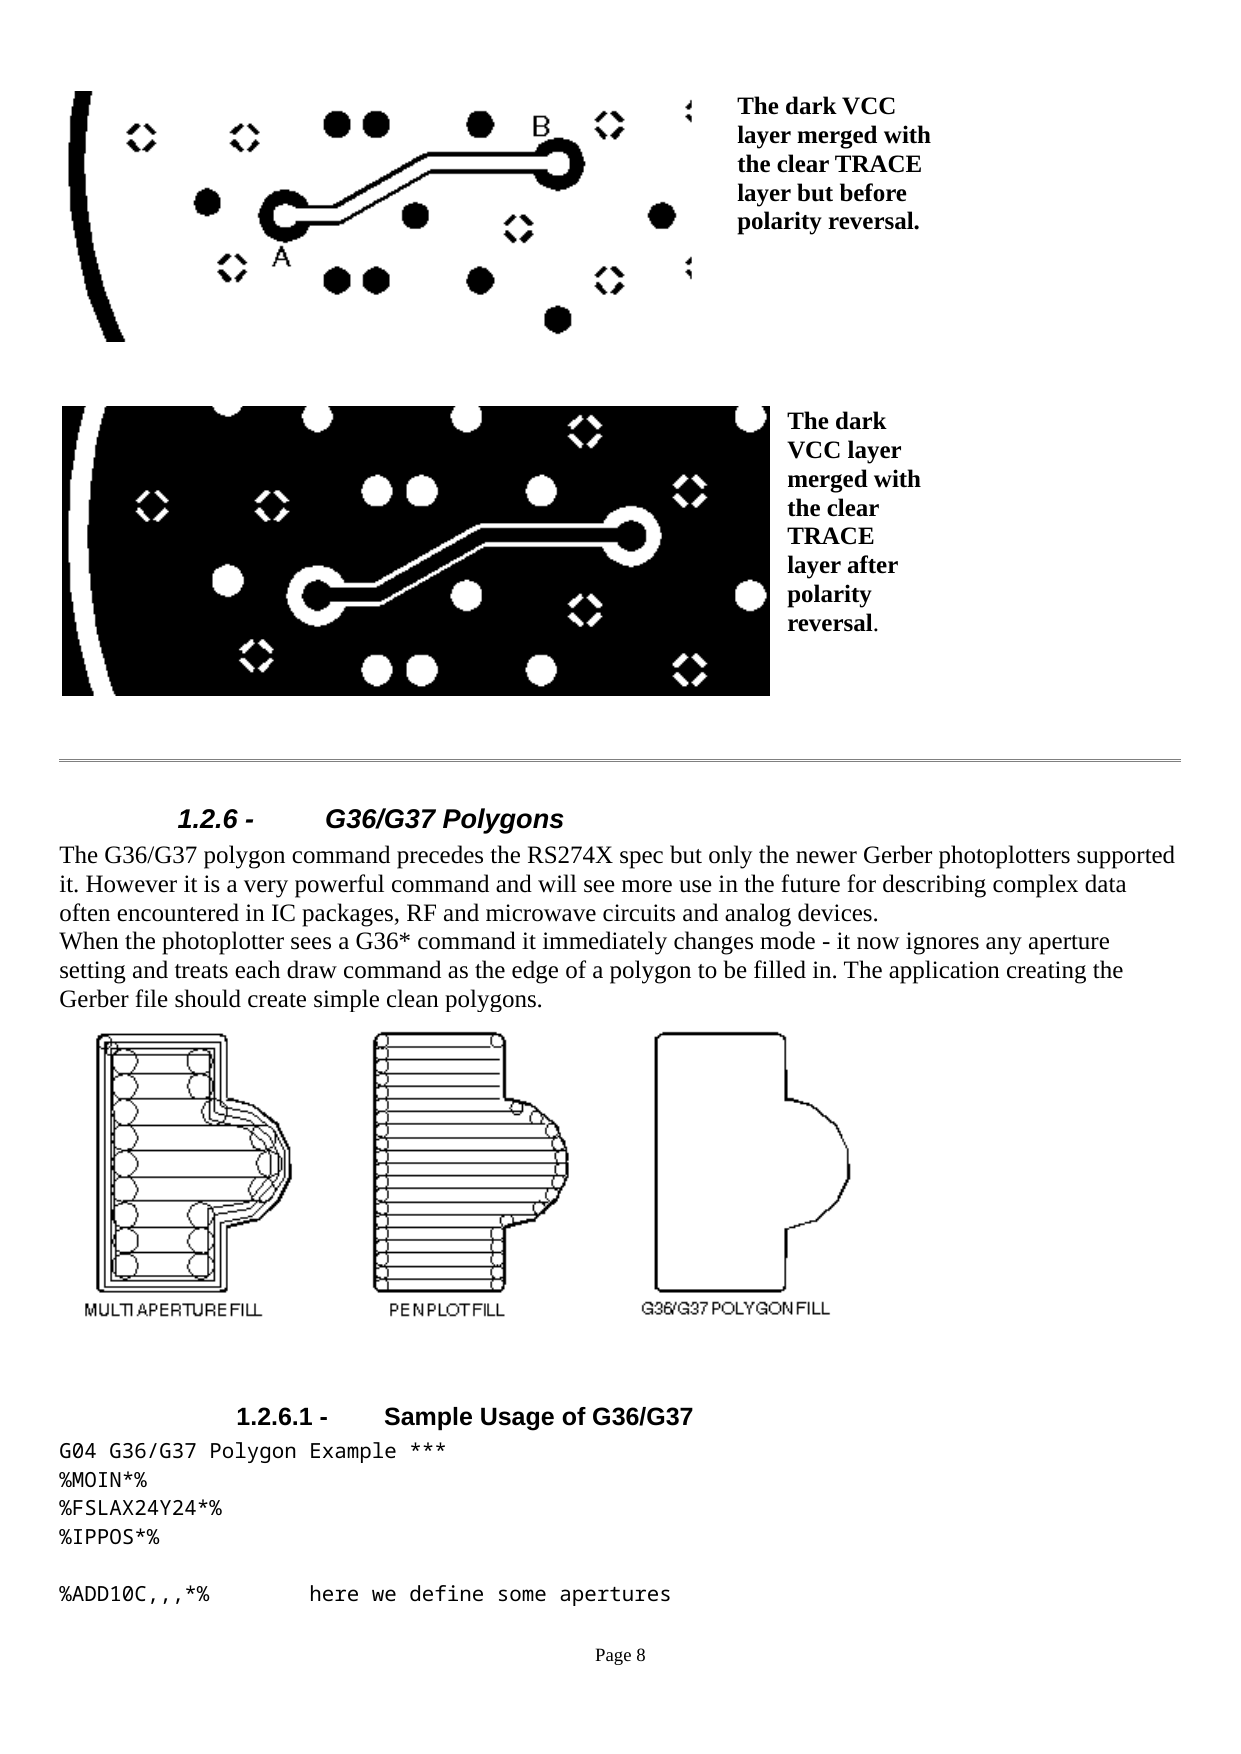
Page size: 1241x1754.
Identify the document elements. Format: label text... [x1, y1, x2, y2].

text The G36/G37 polygon command precedes the RS274X spec but only the newer Gerber photoplotters supported it. However it is a very powerful command and will see more use in the future for describing complex data often encountered in IC packages, RF and microwave circuits and analog devices. [59, 840, 1181, 926]
subtitle G36/G37 Polygons [177, 803, 1181, 834]
table_header [59, 404, 784, 716]
picture [59, 1012, 877, 1343]
picture [62, 406, 770, 696]
subtitle Sample Usage of G36/G37 [236, 1402, 1181, 1431]
text When the photoplotter sees a G36* command it immediately changes mode - it now ignores any aperture setting and treats each draw command as the edge of a polygon to be filled in. The application creating the Gerber file should create simple clean polygons. [59, 926, 1181, 1013]
table_header [59, 89, 734, 362]
table_header The dark VCC layer merged with the clear TRACE layer but before polarity reversal. [734, 89, 934, 362]
text G04 G36/G37 Polygon Example *** [59, 1437, 1181, 1465]
text %FSLAX24Y24*% [59, 1493, 1181, 1522]
text %MOIN*% [59, 1465, 1181, 1493]
picture [62, 91, 692, 342]
table_header The dark VCC layer merged with the clear TRACE layer after polarity reversal. [784, 404, 934, 716]
text %ADD10C,,,*% here we define some apertures [59, 1579, 1181, 1607]
text %IPPOS*% [59, 1522, 1181, 1550]
